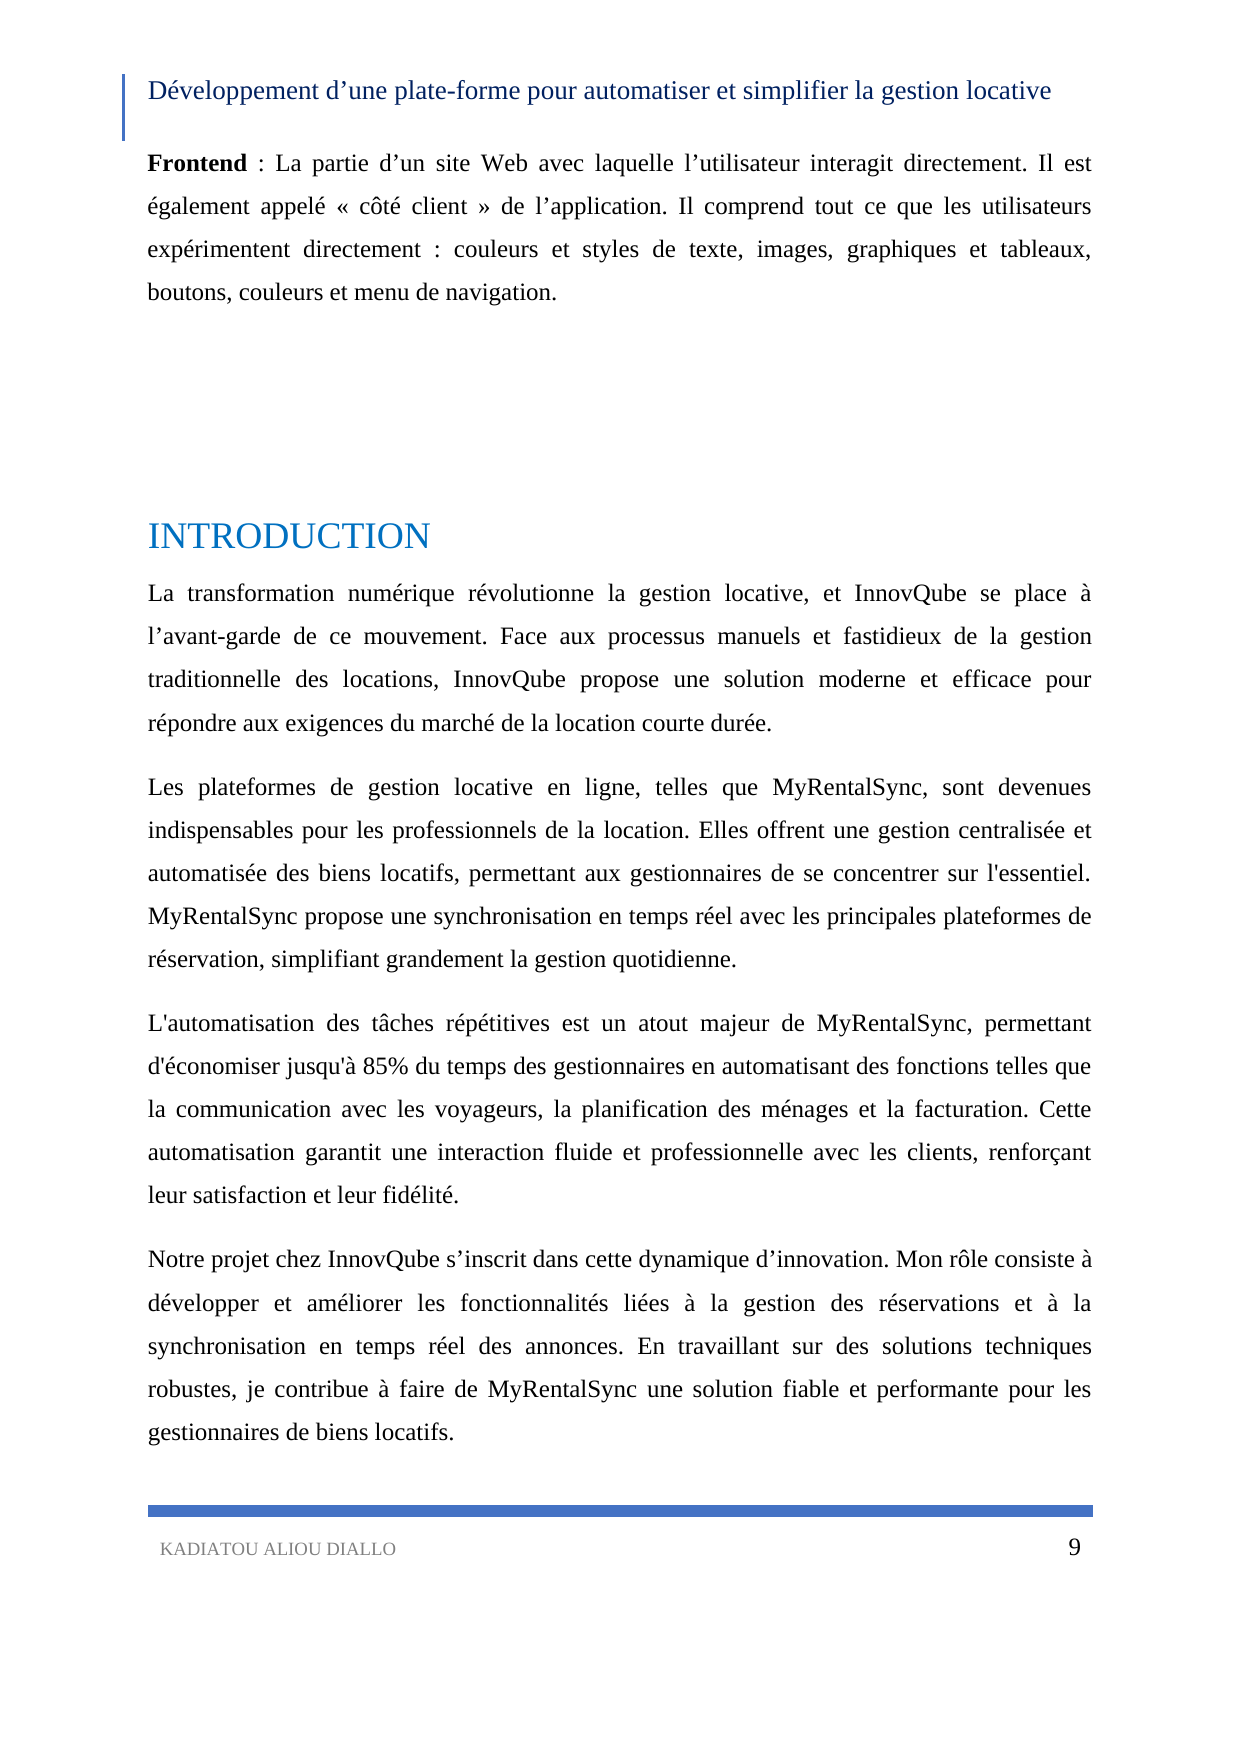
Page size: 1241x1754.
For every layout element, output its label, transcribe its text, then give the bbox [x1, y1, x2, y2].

text La transformation numérique révolutionne la gestion locative, et InnovQube se place à l’avant-garde de ce mouvement. Face aux processus manuels et fastidieux de la gestion traditionnelle des locations, InnovQube propose une solution moderne et efficace pour répondre aux exigences du marché de la location courte durée. [148, 578, 1093, 736]
text Notre projet chez InnovQube s’inscrit dans cette dynamique d’innovation. Mon rôle consiste à développer et améliorer les fonctionnalités liées à la gestion des réservations et à la synchronisation en temps réel des annonces. En travaillant sur des solutions techniques robustes, je contribue à faire de MyRentalSync une solution fiable et performante pour les gestionnaires de biens locatifs. [148, 1244, 1093, 1446]
subtitle INTRODUCTION [148, 513, 1093, 557]
text L'automatisation des tâches répétitives est un atout majeur de MyRentalSync, permettant d'économiser jusqu'à 85% du temps des gestionnaires en automatisant des fonctions telles que la communication avec les voyageurs, la planification des ménages et la facturation. Cette automatisation garantit une interaction fluide et professionnelle avec les clients, renforçant leur satisfaction et leur fidélité. [148, 1008, 1093, 1209]
text Frontend : La partie d’un site Web avec laquelle l’utilisateur interagit directement. Il est également appelé « côté client » de l’application. Il comprend tout ce que les utilisateurs expérimentent directement : couleurs et styles de texte, images, graphiques et tableaux, boutons, couleurs et menu de navigation. [147, 148, 1093, 306]
text Les plateformes de gestion locative en ligne, telles que MyRentalSync, sont devenues indispensables pour les professionnels de la location. Elles offrent une gestion centralisée et automatisée des biens locatifs, permettant aux gestionnaires de se concentrer sur l'essentiel. MyRentalSync propose une synchronisation en temps réel avec les principales plateformes de réservation, simplifiant grandement la gestion quotidienne. [148, 772, 1093, 973]
